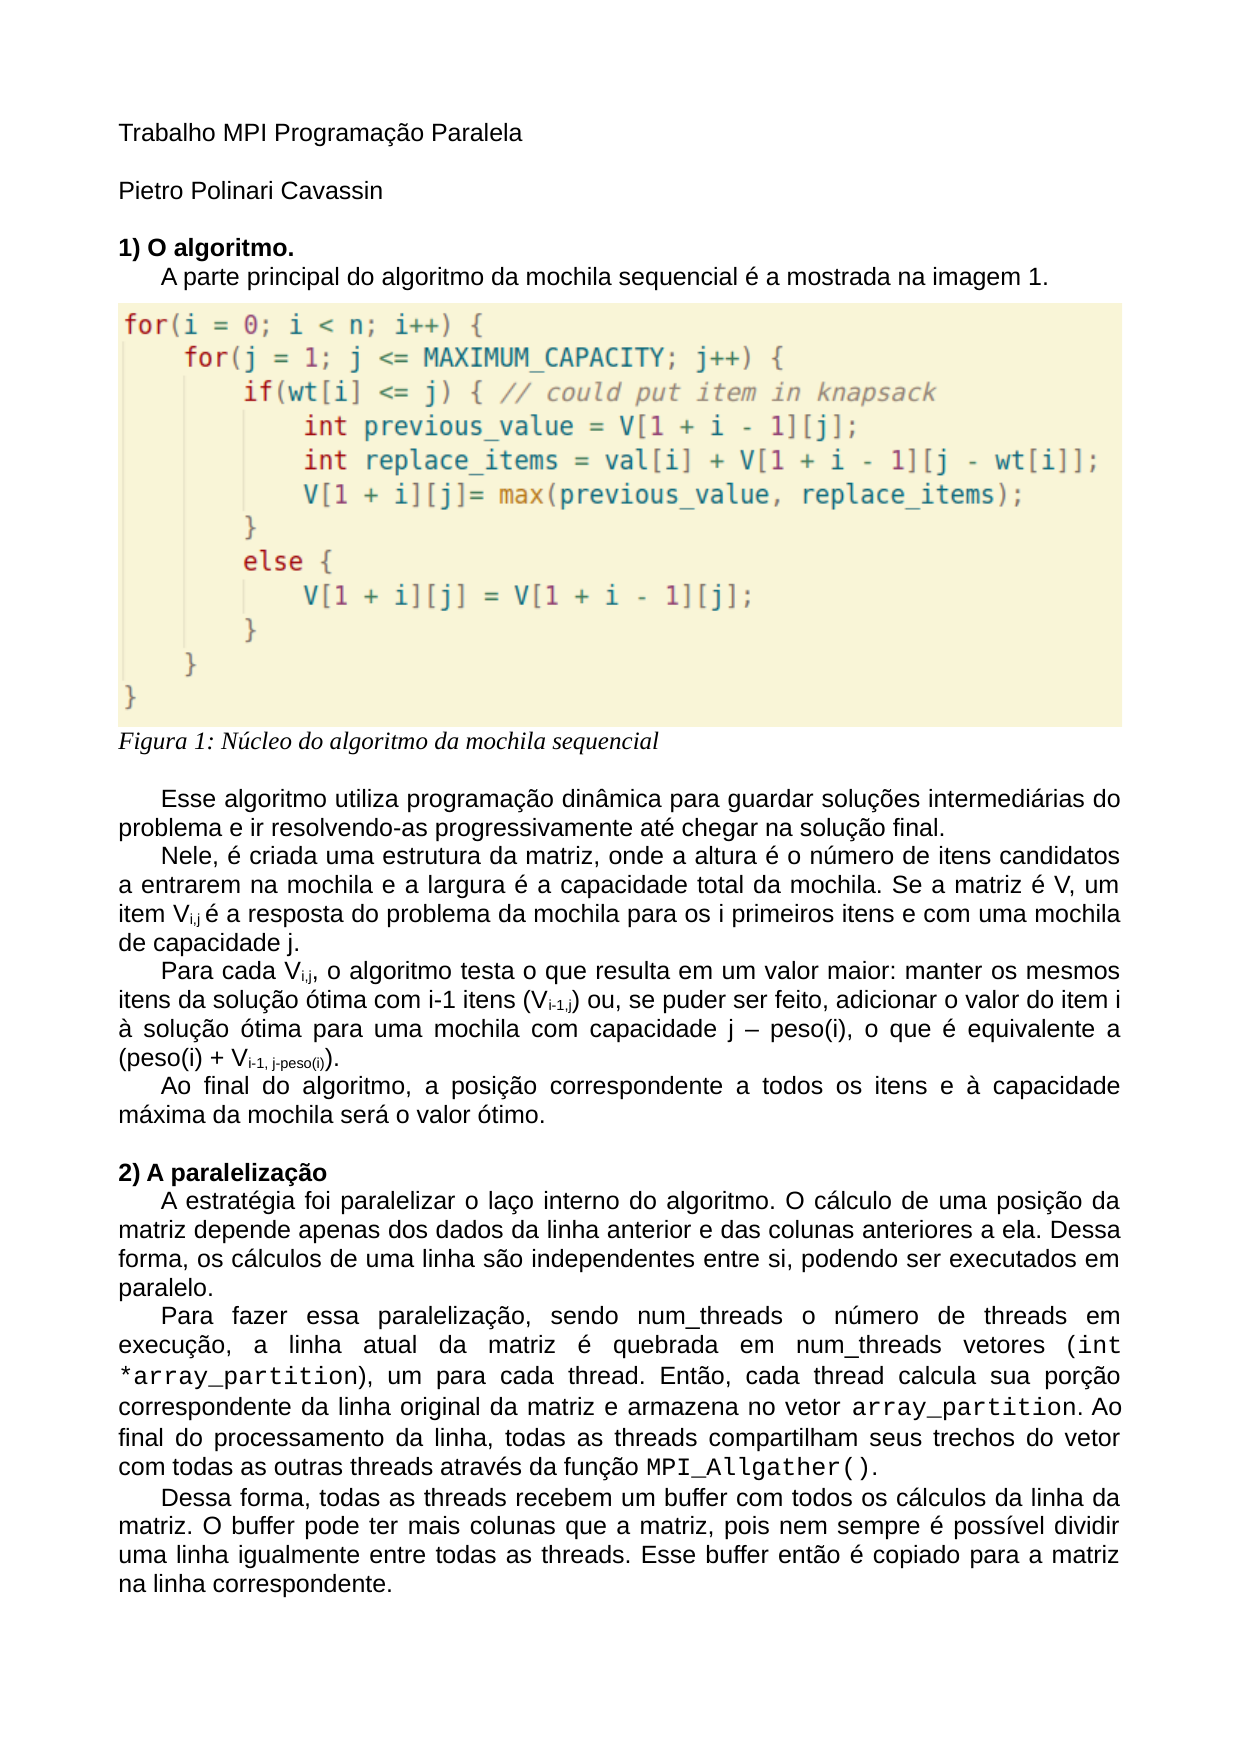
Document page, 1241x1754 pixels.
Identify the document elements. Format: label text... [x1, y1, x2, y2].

text A parte principal do algoritmo da mochila sequencial é a mostrada na imagem 1. [118, 262, 1122, 291]
text Trabalho MPI Programação Paralela [118, 118, 1122, 147]
text Para fazer essa paralelização, sendo num_threads o número de threads em execução, a linha atual da matriz é quebrada em num_threads vetores (int *array_partition), um para cada thread. Então, cada thread calcula sua porção correspondente da linha original da matriz e armazena no vetor array_partition. Ao final do processamento da linha, todas as threads compartilham seus trechos do vetor com todas as outras threads através da função MPI_Allgather(). [118, 1301, 1122, 1483]
text Esse algoritmo utiliza programação dinâmica para guardar soluções intermediárias do problema e ir resolvendo-as progressivamente até chegar na solução final. [118, 784, 1122, 841]
text Pietro Polinari Cavassin [118, 176, 1122, 204]
text Dessa forma, todas as threads recebem um buffer com todos os cálculos da linha da matriz. O buffer pode ter mais colunas que a matriz, pois nem sempre é possível dividir uma linha igualmente entre todas as threads. Esse buffer então é copiado para a matriz na linha correspondente. [118, 1483, 1122, 1598]
picture [118, 303, 1123, 727]
text Figura 1: Núcleo do algoritmo da mochila sequencial [118, 727, 1122, 755]
text A estratégia foi paralelizar o laço interno do algoritmo. O cálculo de uma posição da matriz depende apenas dos dados da linha anterior e das colunas anteriores a ela. Dessa forma, os cálculos de uma linha são independentes entre si, podendo ser executados em paralelo. [118, 1186, 1122, 1301]
text Nele, é criada uma estrutura da matriz, onde a altura é o número de itens candidatos a entrarem na mochila e a largura é a capacidade total da mochila. Se a matriz é V, um item Vi,j é a resposta do problema da mochila para os i primeiros itens e com uma mochila de capacidade j. [118, 841, 1122, 956]
text Ao final do algoritmo, a posição correspondente a todos os itens e à capacidade máxima da mochila será o valor ótimo. [118, 1071, 1122, 1129]
text 1) O algoritmo. [118, 233, 1122, 262]
text Para cada Vi,j, o algoritmo testa o que resulta em um valor maior: manter os mesmos itens da solução ótima com i-1 itens (Vi-1,j) ou, se puder ser feito, adicionar o valor do item i à solução ótima para uma mochila com capacidade j – peso(i), o que é equivalente a (peso(i) + Vi-1, j-peso(i)). [118, 956, 1122, 1071]
text 2) A paralelização [118, 1158, 1122, 1186]
